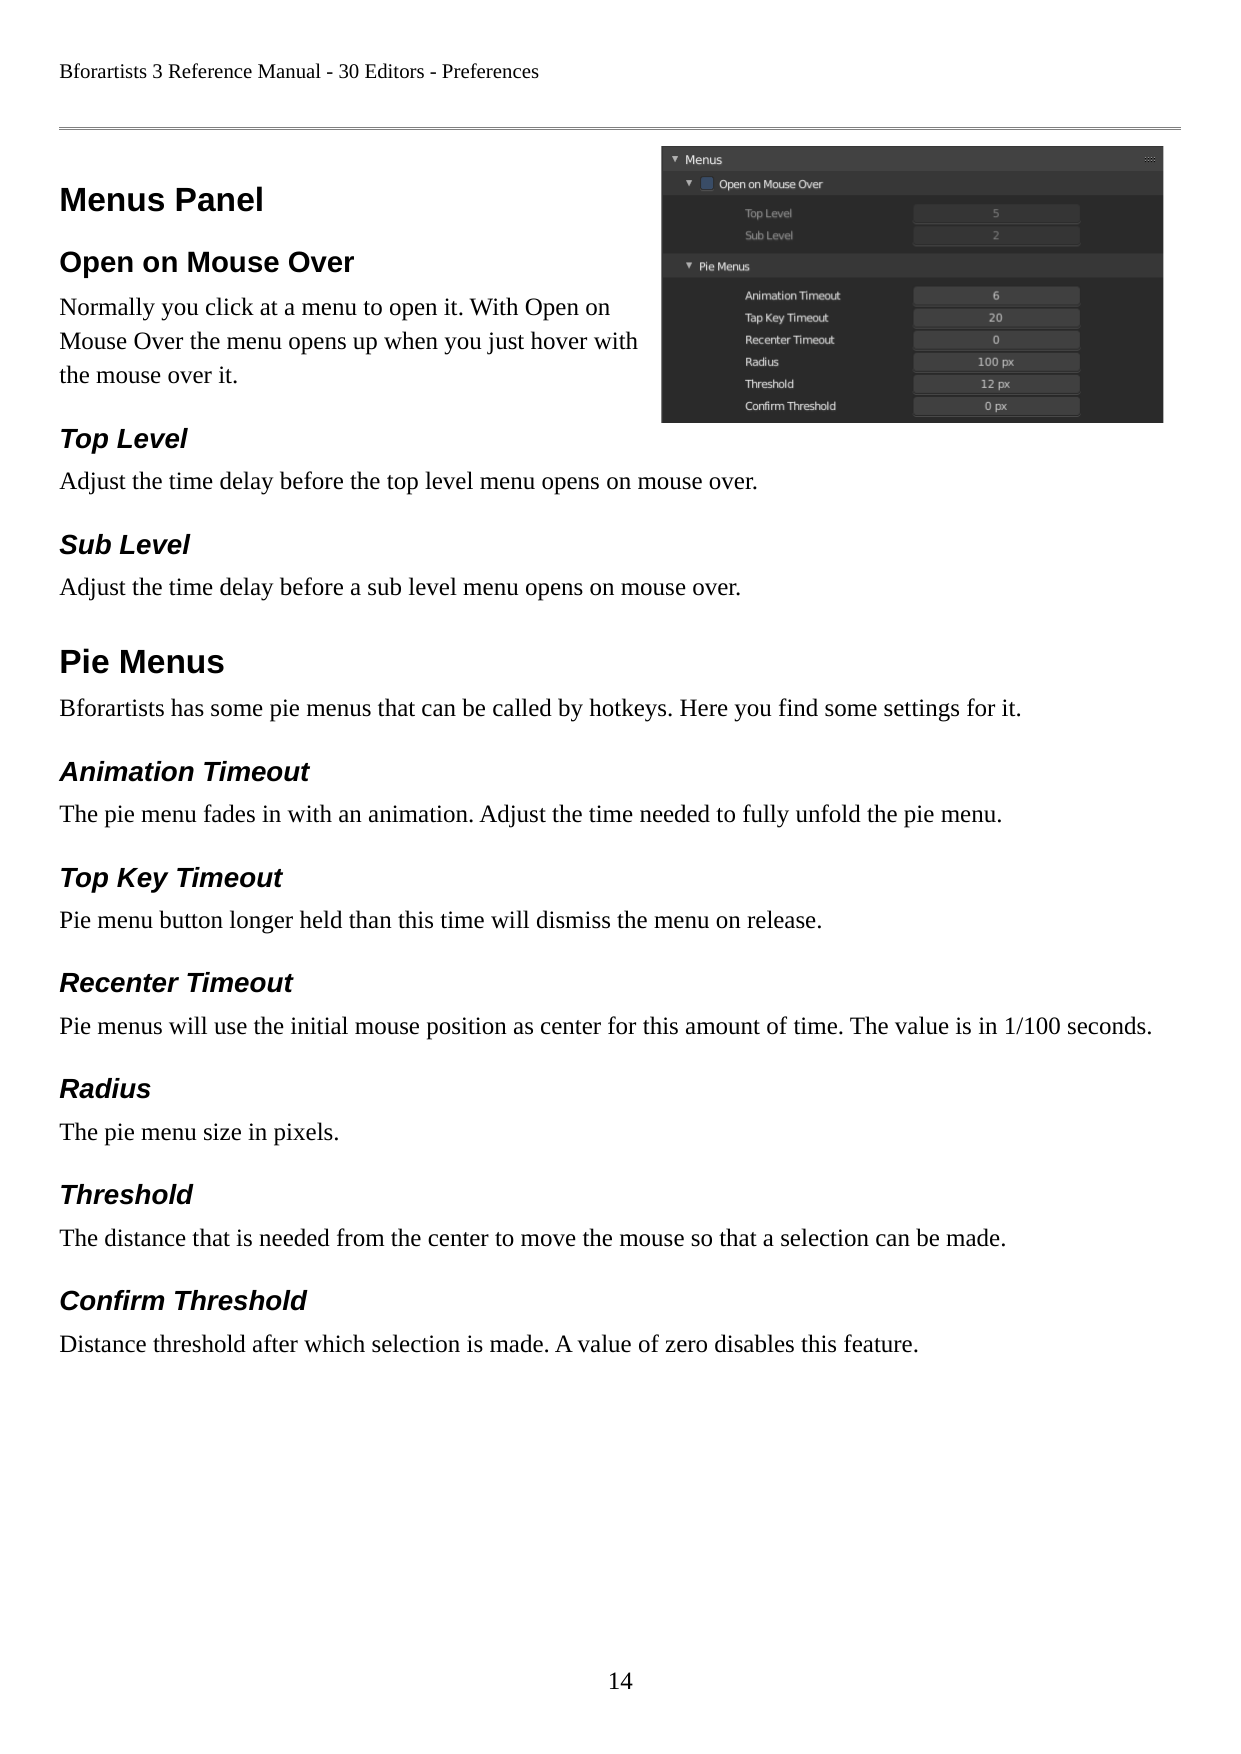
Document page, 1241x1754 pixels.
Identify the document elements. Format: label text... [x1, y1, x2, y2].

subtitle Pie Menus [59, 642, 1181, 681]
subtitle [1164, 245, 1181, 279]
subtitle Confirm Threshold [59, 1285, 1181, 1317]
text The pie menu size in pixels. [59, 1117, 1181, 1146]
subtitle Top Level [59, 422, 1181, 454]
text Distance threshold after which selection is made. A value of zero disables this feature. [59, 1329, 1181, 1358]
subtitle Threshold [59, 1179, 1181, 1211]
text The distance that is needed from the center to move the mouse so that a selection can be made. [59, 1223, 1181, 1252]
text Adjust the time delay before a sub level menu opens on mouse over. [59, 572, 1181, 601]
subtitle [1164, 179, 1181, 218]
subtitle Menus Panel [59, 179, 661, 218]
subtitle Open on Mouse Over [59, 245, 661, 279]
subtitle Sub Level [59, 528, 1181, 560]
text Normally you click at a menu to open it. With Open on Mouse Over the menu opens up when you just hover with the mouse over it. [59, 292, 661, 389]
text Pie menus will use the initial mouse position as center for this amount of time. The value is in 1/100 seconds. [59, 1011, 1181, 1040]
text Adjust the time delay before the top level menu opens on mouse over. [59, 466, 1181, 495]
subtitle Radius [59, 1073, 1181, 1105]
subtitle Recenter Timeout [59, 967, 1181, 999]
subtitle Top Key Timeout [59, 861, 1181, 893]
text Pie menu button longer held than this time will dismiss the menu on release. [59, 905, 1181, 934]
text Bforartists has some pie menus that can be called by hotkeys. Here you find some settings for it. [59, 693, 1181, 722]
picture [661, 146, 1164, 423]
text The pie menu fades in with an animation. Adjust the time needed to fully unfold the pie menu. [59, 799, 1181, 828]
subtitle Animation Timeout [59, 755, 1181, 787]
